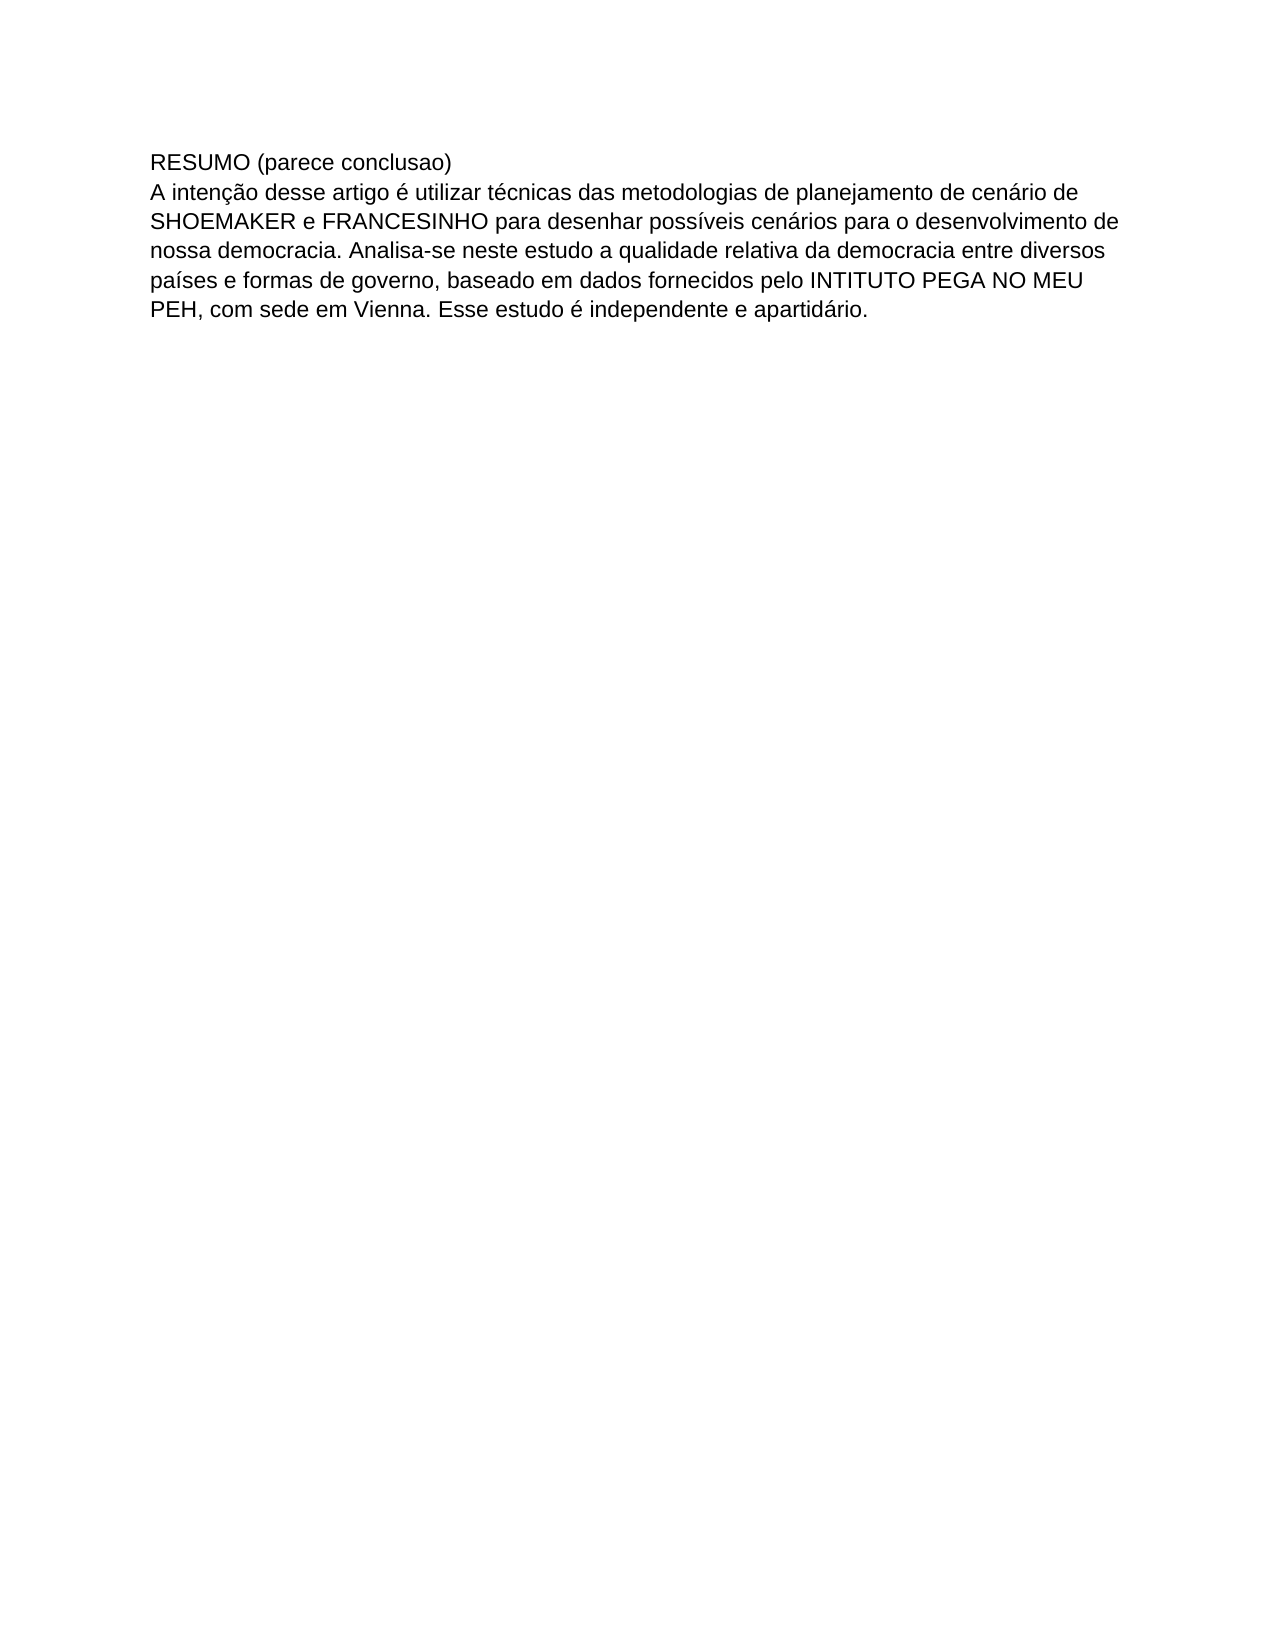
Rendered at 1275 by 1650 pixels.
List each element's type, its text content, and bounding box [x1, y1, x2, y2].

text RESUMO (parece conclusao) [150, 150, 1125, 176]
text A intenção desse artigo é utilizar técnicas das metodologias de planejamento de cenário de SHOEMAKER e FRANCESINHO para desenhar possíveis cenários para o desenvolvimento de nossa democracia. Analisa-se neste estudo a qualidade relativa da democracia entre diversos países e formas de governo, baseado em dados fornecidos pelo INTITUTO PEGA NO MEU PEH, com sede em Vienna. Esse estudo é independente e apartidário. [150, 179, 1125, 322]
